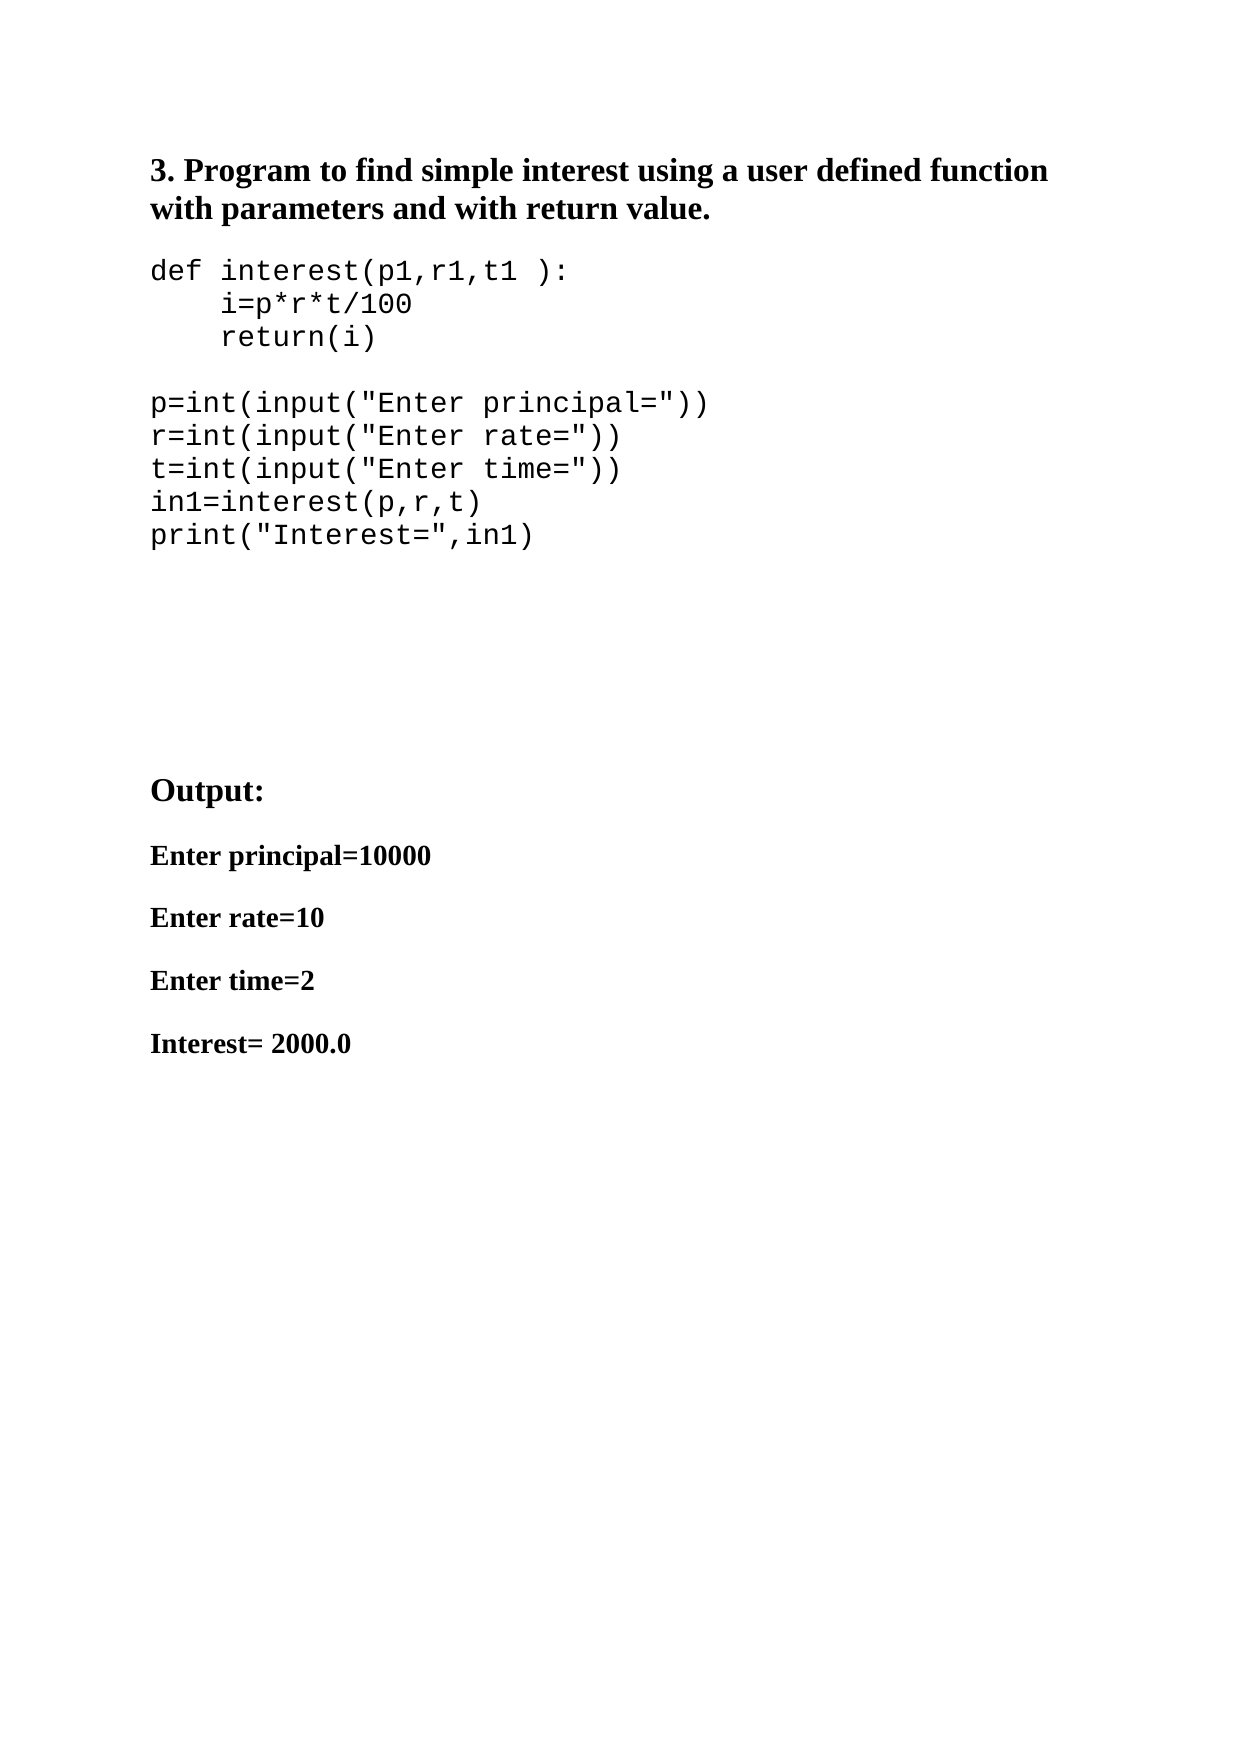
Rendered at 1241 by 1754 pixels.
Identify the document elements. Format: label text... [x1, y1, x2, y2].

text Interest= 2000.0 [150, 1026, 1090, 1059]
text p=int(input("Enter principal=")) [150, 388, 1090, 421]
text t=int(input("Enter time=")) [150, 454, 1090, 487]
text r=int(input("Enter rate=")) [150, 421, 1090, 454]
text def interest(p1,r1,t1 ): [150, 256, 1090, 289]
text Output: [150, 770, 1090, 809]
text i=p*r*t/100 [150, 289, 1090, 322]
text Enter principal=10000 [150, 838, 1090, 871]
text in1=interest(p,r,t) [150, 487, 1090, 520]
text print("Interest=",in1) [150, 520, 1090, 553]
text return(i) [150, 322, 1090, 355]
text Enter time=2 [150, 963, 1090, 997]
text Enter rate=10 [150, 901, 1090, 934]
text 3. Program to find simple interest using a user defined function with parameters and with return value. [150, 150, 1090, 227]
